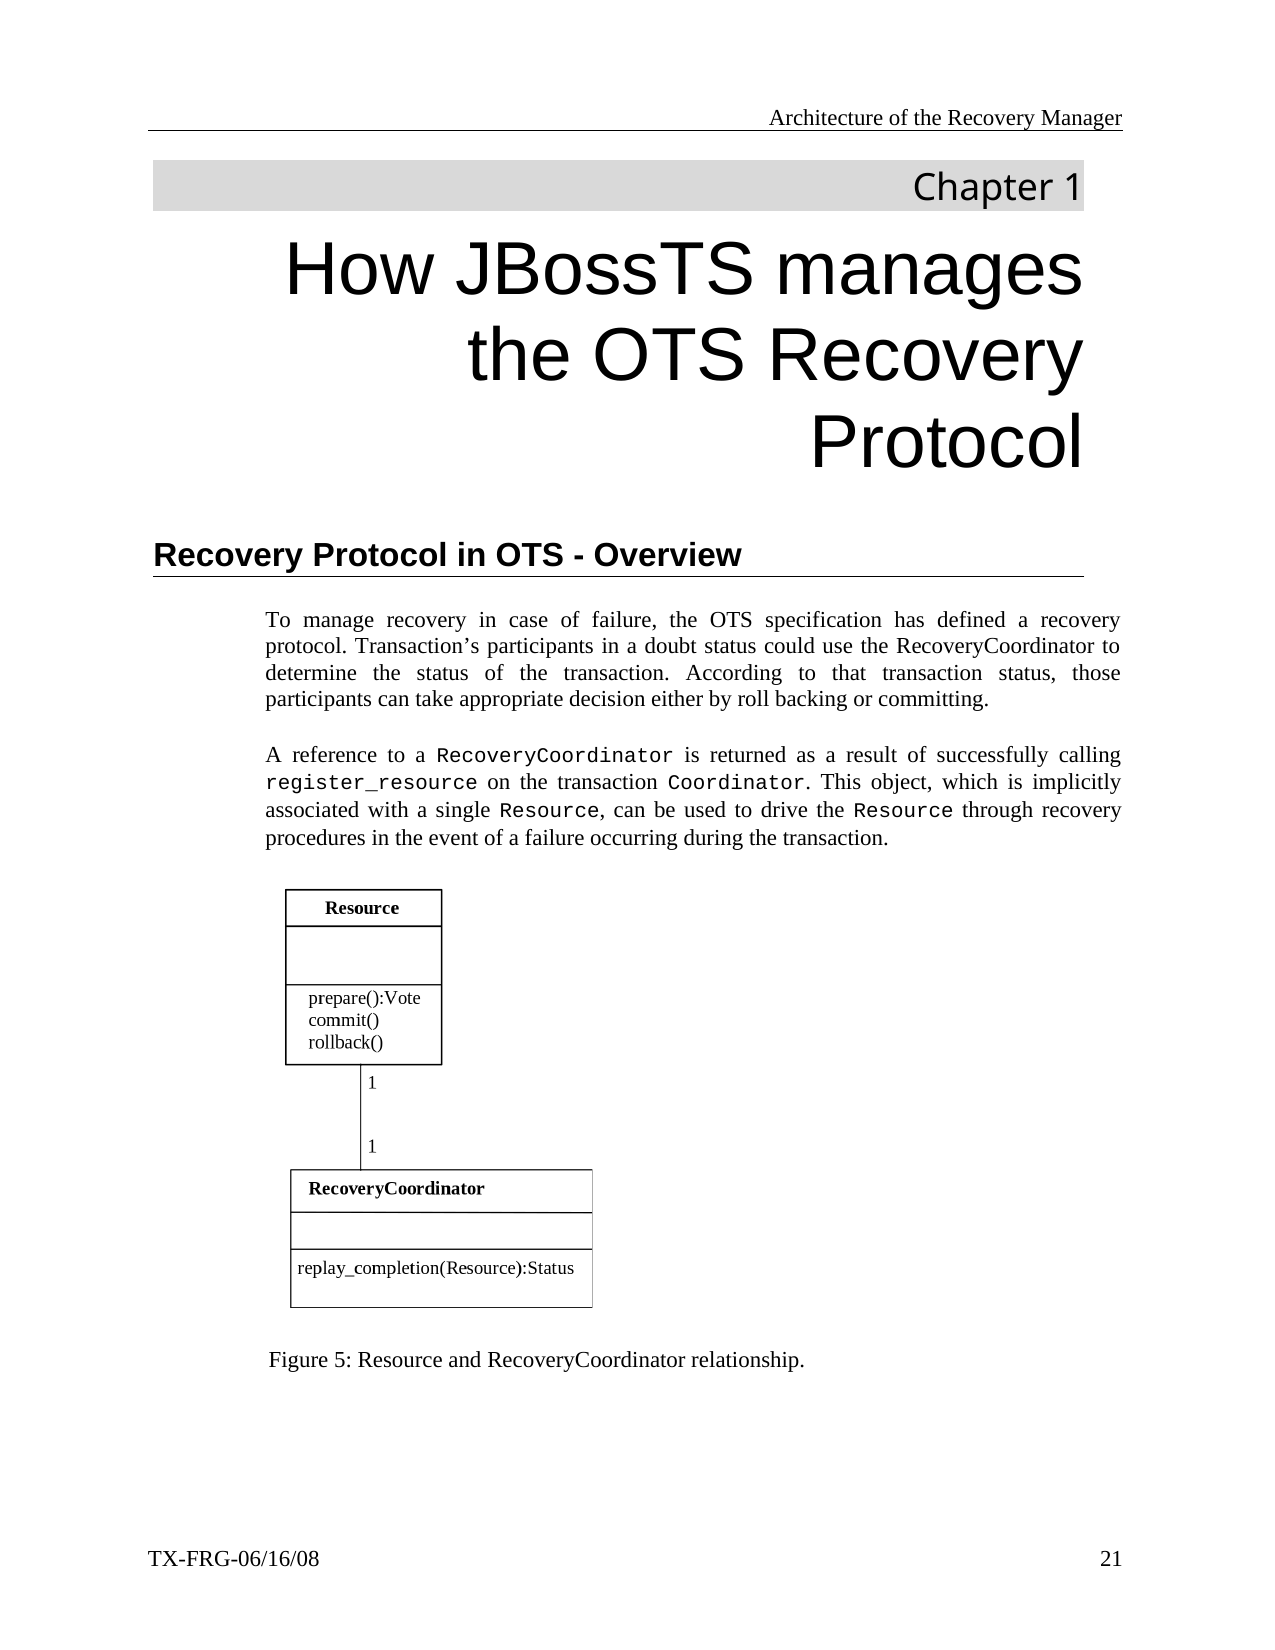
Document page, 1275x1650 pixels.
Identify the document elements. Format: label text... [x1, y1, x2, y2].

subtitle Recovery Protocol in OTS - Overview [153, 536, 1084, 576]
title How JBossTS manages the OTS Recovery Protocol [153, 224, 1084, 483]
text Figure 5: Resource and RecoveryCoordinator relationship. [268, 1346, 1122, 1372]
text To manage recovery in case of failure, the OTS specification has defined a recovery protocol. Transaction’s participants in a doubt status could use the RecoveryCoordinator to determine the status of the transaction. According to that transaction status, those participants can take appropriate decision either by roll backing or committing. [265, 606, 1122, 712]
text A reference to a RecoveryCoordinator is returned as a result of successfully calling register_resource on the transaction Coordinator. This object, which is implicitly associated with a single Resource, can be used to drive the Resource through recovery procedures in the event of a failure occurring during the transaction. [265, 741, 1122, 850]
